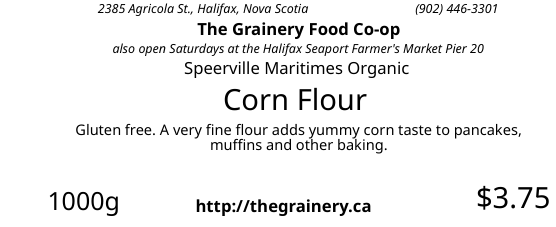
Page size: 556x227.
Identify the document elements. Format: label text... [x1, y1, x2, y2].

table_header 2385 Agricola St., Halifax, Nova Scotia (902) 446-3301 The Grainery Food Co-op also open Saturdays at the Halifax Seaport Farmer's Market Pier 20 [47, 0, 550, 57]
table_cell 1000g [47, 175, 151, 217]
table_cell Speerville Maritimes Organic Corn Flour Gluten free. A very fine flour adds yummy corn taste to pancakes, muffins and other baking. [47, 57, 550, 175]
table_cell http://thegrainery.ca [151, 175, 415, 217]
table_cell $3.75 [415, 175, 550, 217]
